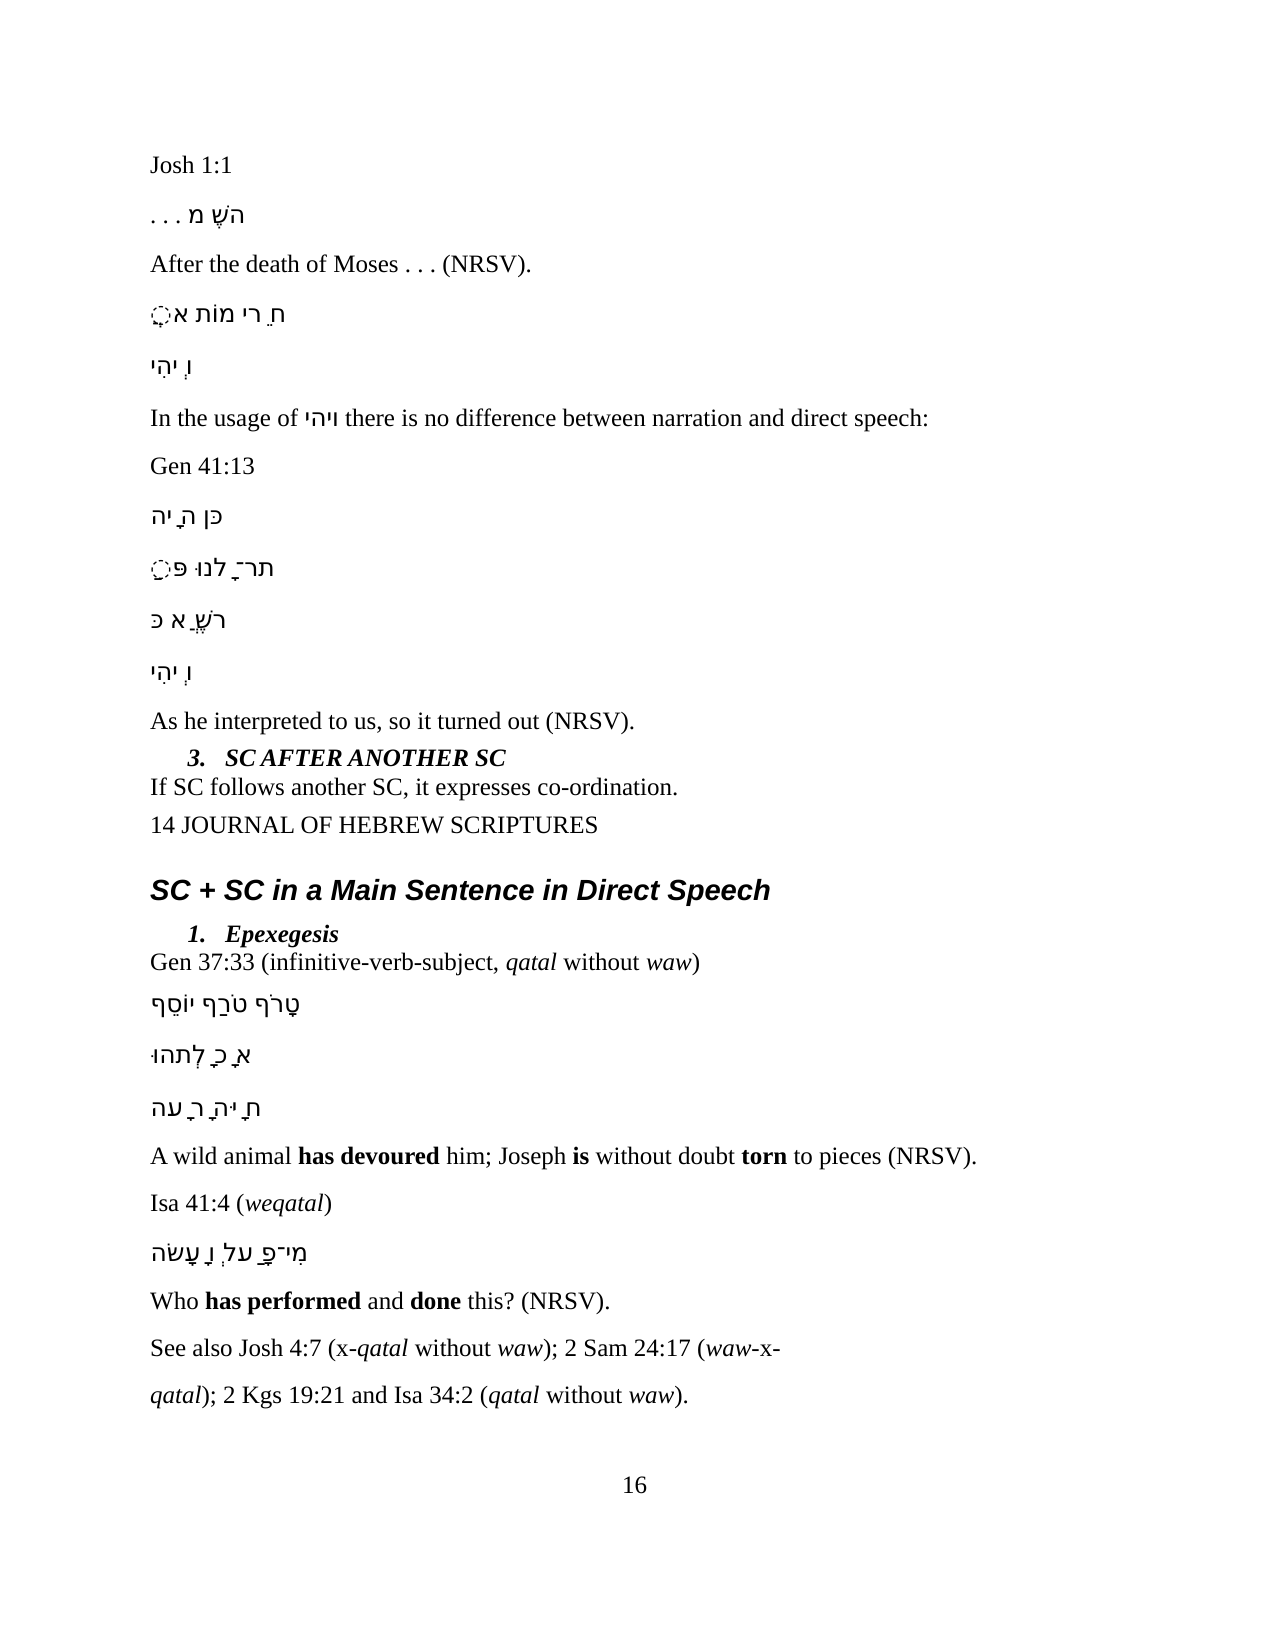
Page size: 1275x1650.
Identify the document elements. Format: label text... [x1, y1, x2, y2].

text ו ְיהִי [150, 347, 1125, 381]
text As he interpreted to us, so it turned out (NRSV). [150, 706, 1125, 734]
text 14 JOURNAL OF HEBREW SCRIPTURES [150, 810, 1125, 839]
text Isa 41:4 (weqatal) [150, 1188, 1125, 1217]
text ֲח ֵרי מוֹת א [150, 295, 1125, 329]
text Josh 1:1 [150, 150, 1125, 179]
text ח ָיּה ָר ָﬠה [150, 1089, 1125, 1123]
text Gen 41:13 [150, 451, 1125, 480]
text רשֶׁ ֲא כּ [150, 602, 1125, 636]
list Epexegesis [187, 919, 1125, 947]
text מִי־פָ ַﬠל ְו ָﬠָשׂה [150, 1234, 1125, 1268]
text A wild animal has devoured him; Joseph is without doubt torn to pieces (NRSV). [150, 1141, 1125, 1170]
subtitle SC + SC in a Main Sentence in Direct Speech [150, 873, 1125, 906]
text א ָכ ָלְתהוּ [150, 1037, 1125, 1071]
list SC AFTER ANOTHER SC [187, 743, 1125, 772]
text Who has performed and done this? (NRSV). [150, 1286, 1125, 1315]
text . . . השֶׁ מ [150, 197, 1125, 231]
text Gen 37:33 (infinitive-verb-subject, qatal without waw) [150, 947, 1125, 976]
text ַתר־ ָלנוּ פּ [150, 550, 1125, 584]
text qatal); 2 Kgs 19:21 and Isa 34:2 (qatal without waw). [150, 1380, 1125, 1408]
text ו ְיהִי [150, 654, 1125, 688]
text If SC follows another SC, it expresses co-ordination. [150, 772, 1125, 801]
text See also Josh 4:7 (x-qatal without waw); 2 Sam 24:17 (waw-x- [150, 1333, 1125, 1362]
text טָרֹף טֹרַף יוֹסֵף [150, 985, 1125, 1019]
text כּן ה ָיה [150, 498, 1125, 532]
text After the death of Moses . . . (NRSV). [150, 249, 1125, 277]
text In the usage of ויהי there is no difference between narration and direct speech: [150, 399, 1125, 433]
